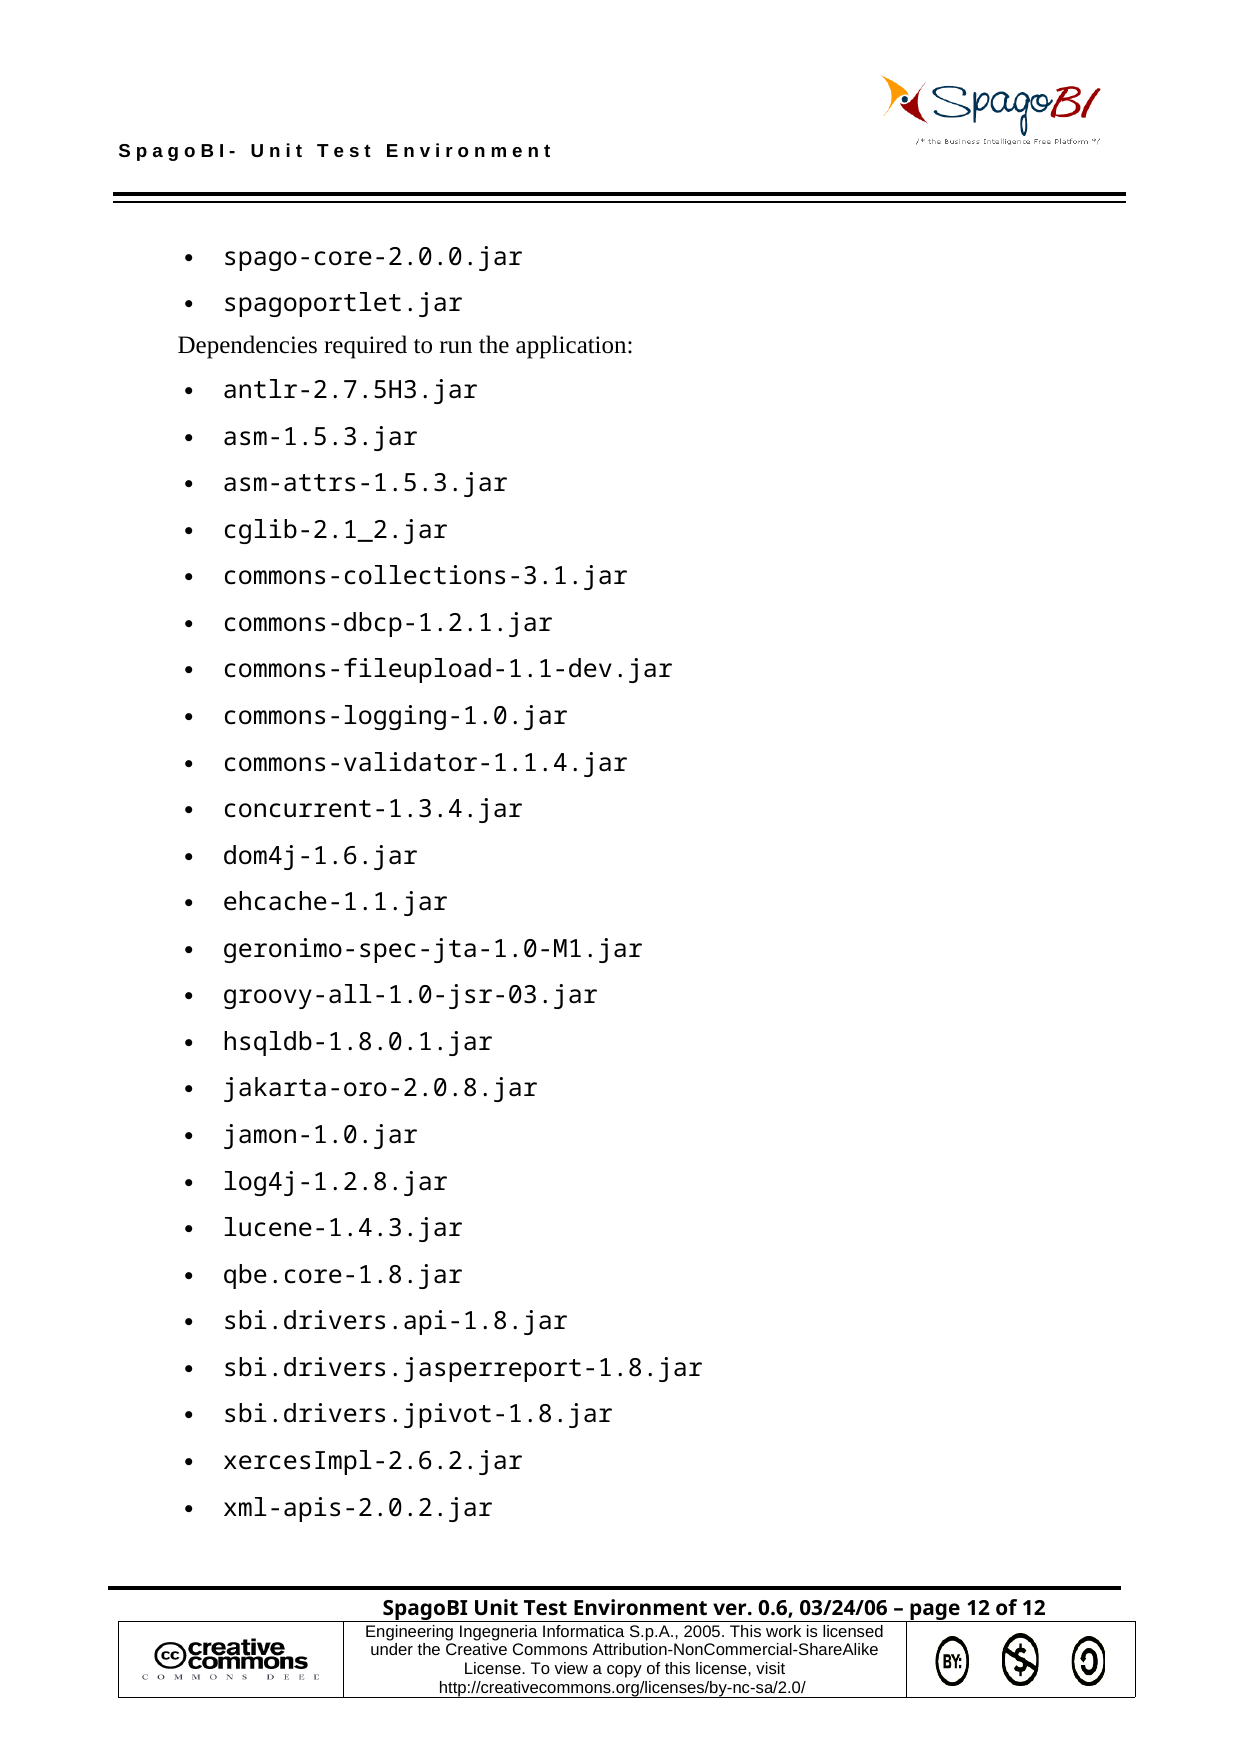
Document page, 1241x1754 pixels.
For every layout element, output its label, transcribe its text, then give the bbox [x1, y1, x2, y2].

list asm-1.5.3.jar [185, 418, 1122, 452]
picture [1002, 1633, 1039, 1686]
list xml-apis-2.0.2.jar [185, 1489, 1122, 1523]
text Dependencies required to run the application: [148, 331, 1122, 359]
picture [142, 1638, 319, 1680]
list groovy-all-1.0-jsr-03.jar [185, 977, 1122, 1011]
list antlr-2.7.5H3.jar [185, 372, 1122, 406]
list sbi.drivers.api-1.8.jar [185, 1303, 1122, 1337]
list commons-collections-3.1.jar [185, 558, 1122, 592]
picture [869, 68, 1114, 149]
list concurrent-1.3.4.jar [185, 791, 1122, 825]
list spago-core-2.0.0.jar [185, 238, 1122, 272]
list asm-attrs-1.5.3.jar [185, 465, 1122, 499]
list cglib-2.1_2.jar [185, 511, 1122, 545]
list commons-validator-1.1.4.jar [185, 744, 1122, 778]
list sbi.drivers.jpivot-1.8.jar [185, 1396, 1122, 1430]
list commons-fileupload-1.1-dev.jar [185, 651, 1122, 685]
list dom4j-1.6.jar [185, 837, 1122, 871]
list jamon-1.0.jar [185, 1117, 1122, 1151]
list ehcache-1.1.jar [185, 884, 1122, 918]
list log4j-1.2.8.jar [185, 1163, 1122, 1197]
list qbe.core-1.8.jar [185, 1256, 1122, 1290]
picture [1071, 1636, 1105, 1686]
picture [935, 1636, 969, 1686]
list commons-logging-1.0.jar [185, 698, 1122, 732]
list jakarta-oro-2.0.8.jar [185, 1070, 1122, 1104]
list lucene-1.4.3.jar [185, 1210, 1122, 1244]
list sbi.drivers.jasperreport-1.8.jar [185, 1349, 1122, 1383]
list spagoportlet.jar [185, 285, 1122, 319]
list geronimo-spec-jta-1.0-M1.jar [185, 930, 1122, 964]
list hsqldb-1.8.0.1.jar [185, 1023, 1122, 1058]
list xercesImpl-2.6.2.jar [185, 1443, 1122, 1477]
list commons-dbcp-1.2.1.jar [185, 604, 1122, 638]
